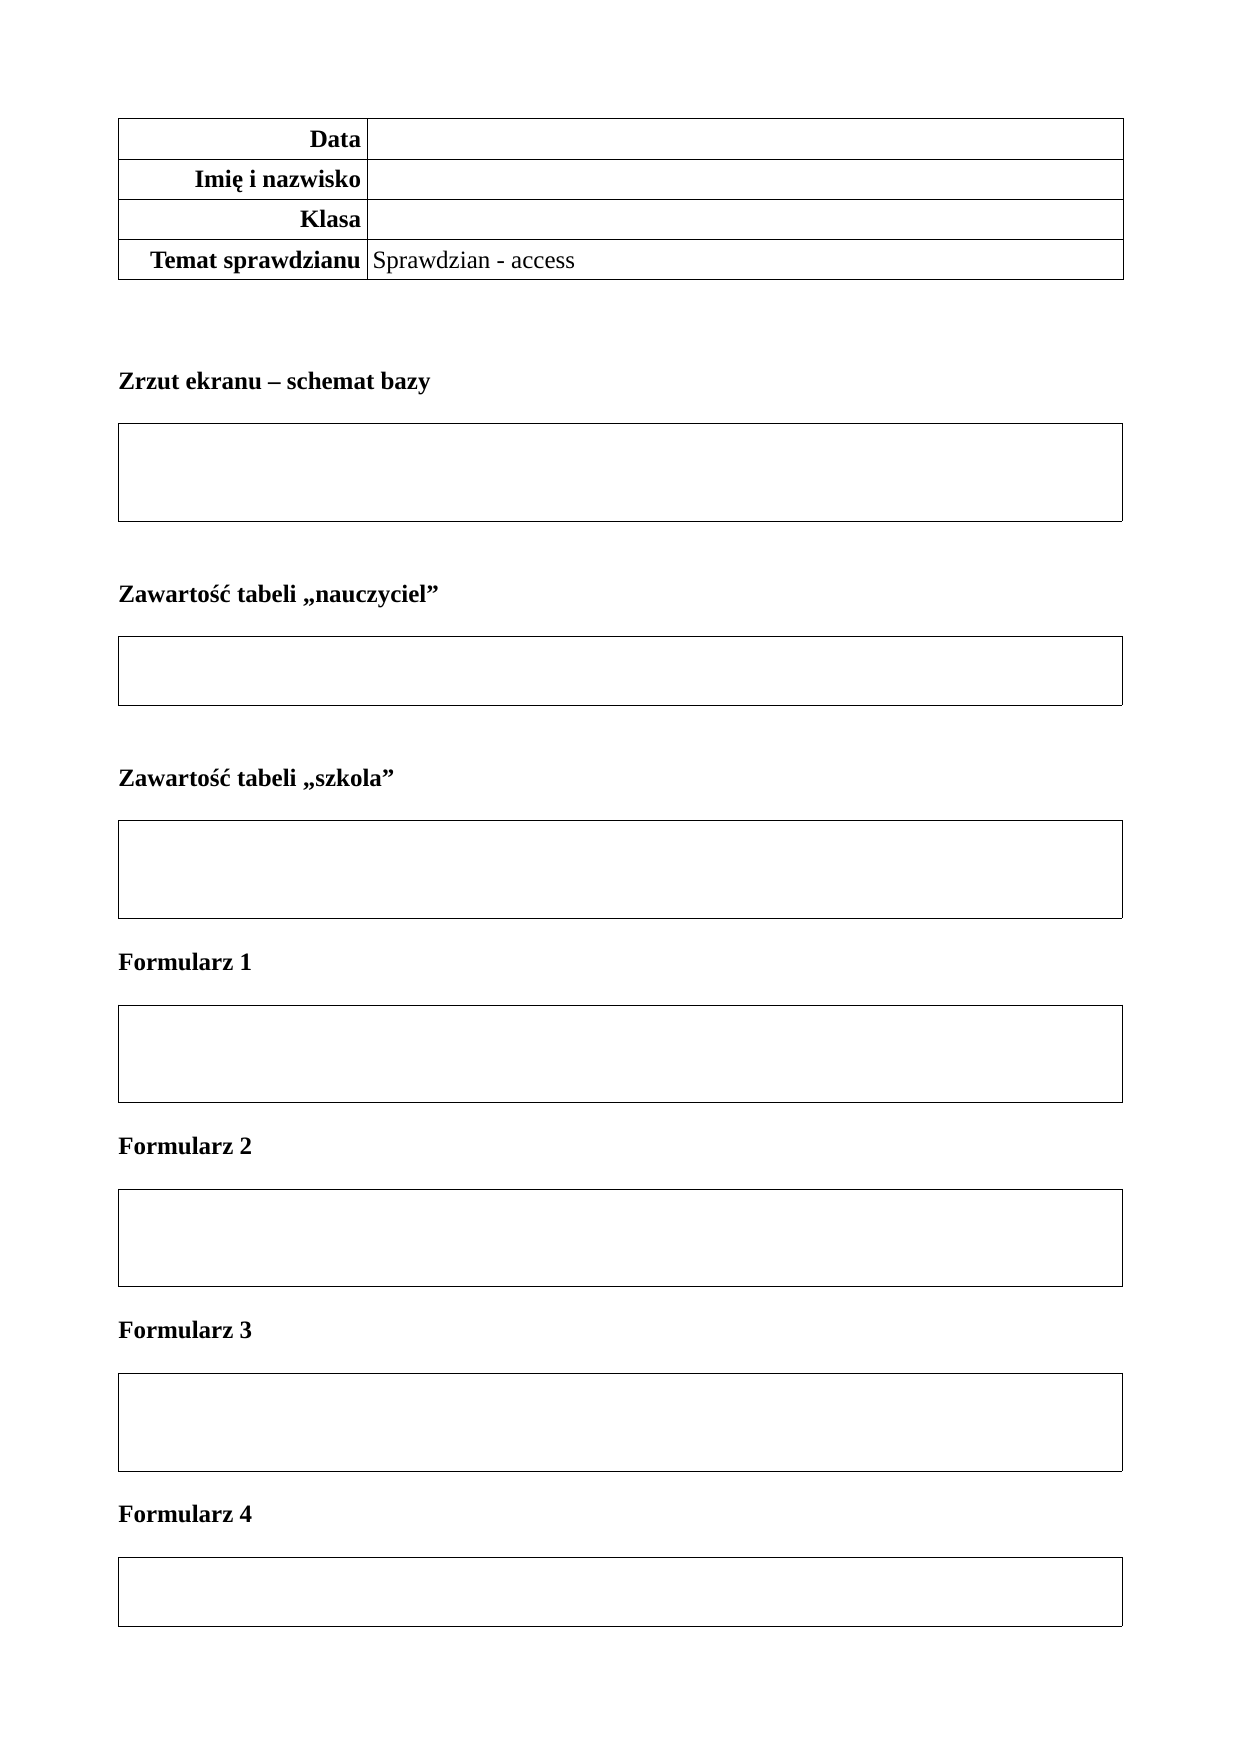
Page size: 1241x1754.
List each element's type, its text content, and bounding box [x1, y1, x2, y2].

text Formularz 3 [118, 1315, 1122, 1344]
table_header [119, 1190, 1122, 1286]
table_header [119, 1374, 1122, 1471]
table_cell Sprawdzian - access [368, 240, 1123, 279]
table_cell Klasa [119, 200, 367, 239]
text Formularz 2 [118, 1131, 1122, 1160]
text Formularz 4 [118, 1499, 1122, 1528]
table_header [119, 821, 1122, 918]
text Formularz 1 [118, 947, 1122, 976]
text Zawartość tabeli „szkola” [118, 763, 1122, 792]
table_cell Imię i nazwisko [119, 160, 367, 199]
table_cell [368, 200, 1123, 239]
text Zrzut ekranu – schemat bazy [118, 366, 1122, 394]
table_header Data [119, 119, 367, 158]
table_cell Temat sprawdzianu [119, 240, 367, 279]
table_header [119, 637, 1122, 705]
table_header [119, 1006, 1122, 1102]
text Zawartość tabeli „nauczyciel” [118, 579, 1122, 607]
table_header [119, 1558, 1122, 1626]
table_header [119, 424, 1122, 521]
table_header [368, 119, 1123, 158]
table_cell [368, 160, 1123, 199]
